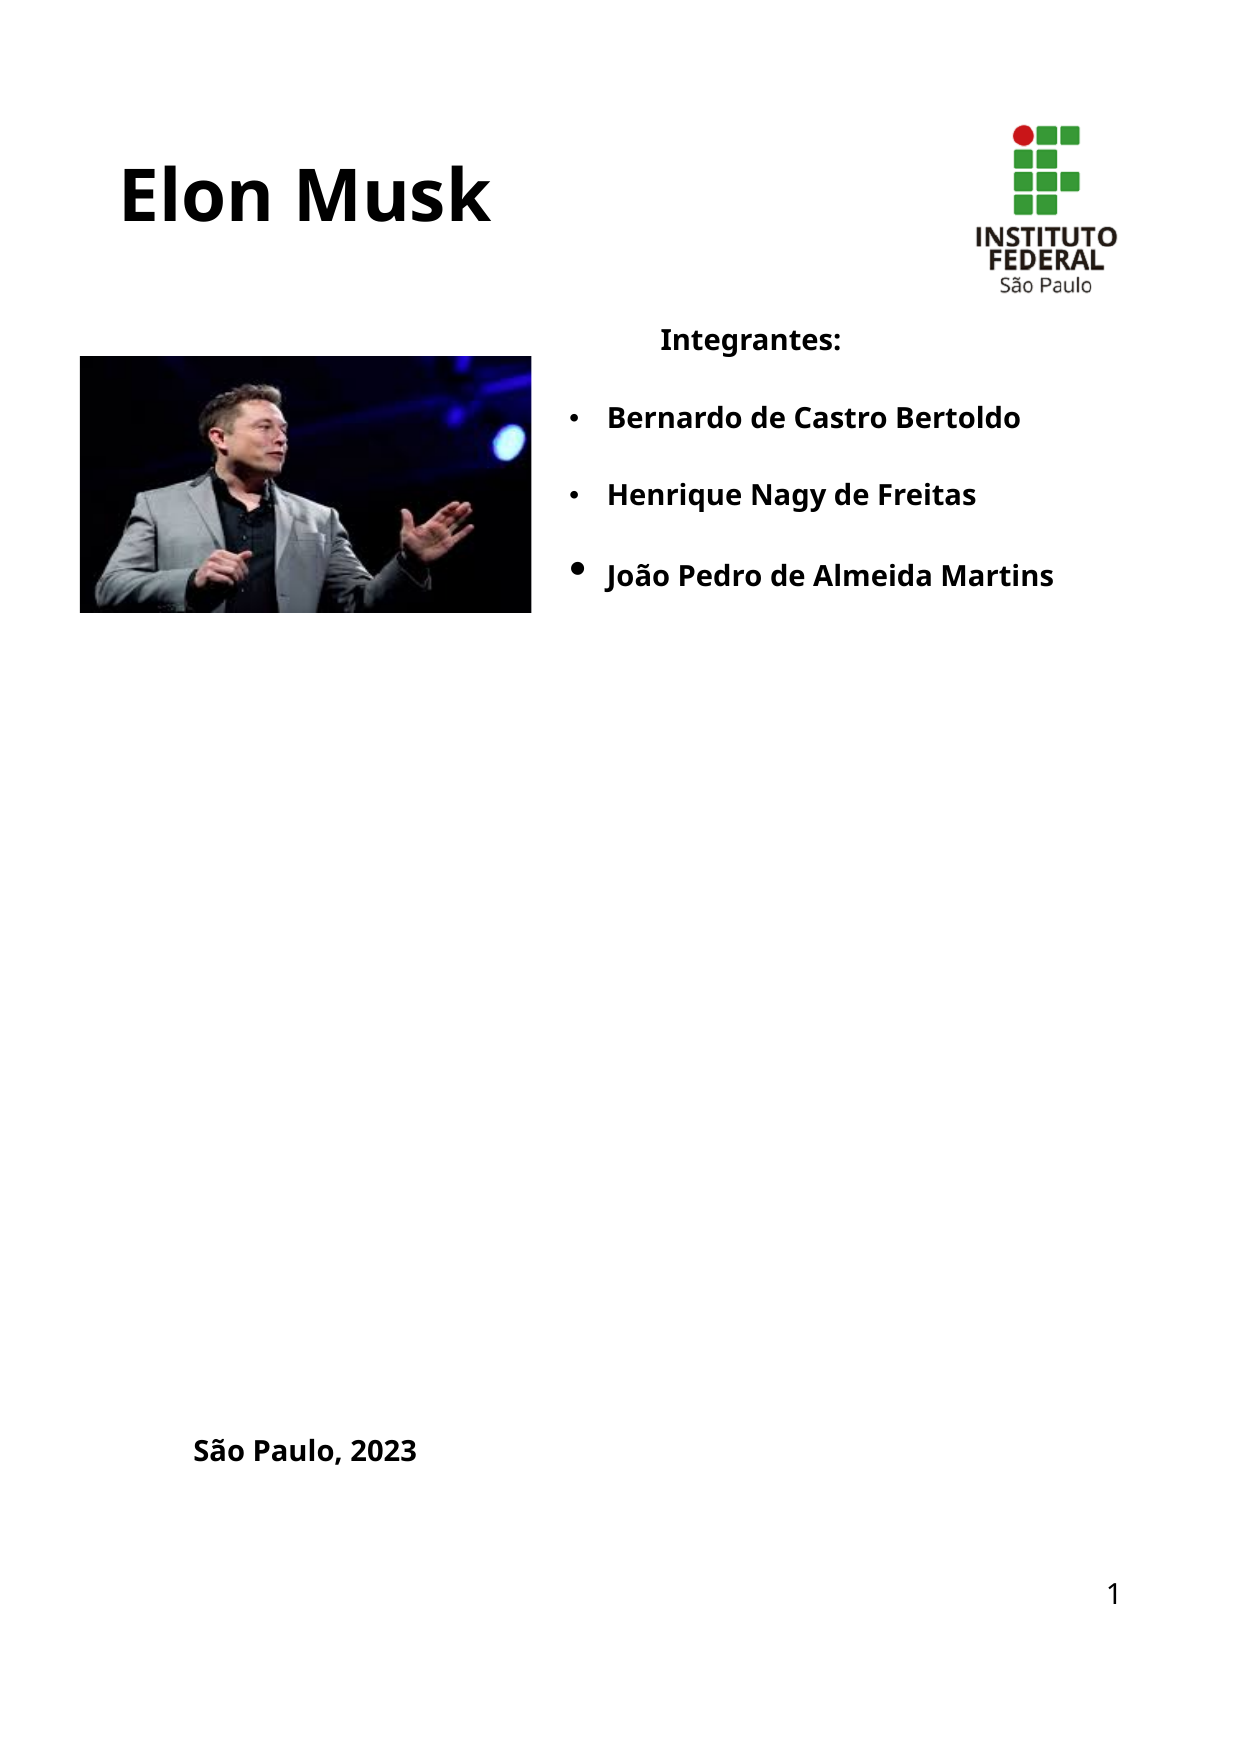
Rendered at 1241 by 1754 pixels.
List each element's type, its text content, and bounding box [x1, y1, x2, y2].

subtitle Henrique Nagy de Freitas [532, 474, 1122, 514]
text 1 [118, 1482, 1122, 1613]
picture [79, 356, 532, 613]
subtitle Bernardo de Castro Bertoldo [532, 397, 1122, 437]
subtitle Elon Musk [118, 143, 970, 242]
subtitle Integrantes: [118, 280, 1122, 359]
subtitle João Pedro de Almeida Martins São Paulo, 2023 [156, 551, 1122, 1470]
picture [970, 117, 1120, 299]
